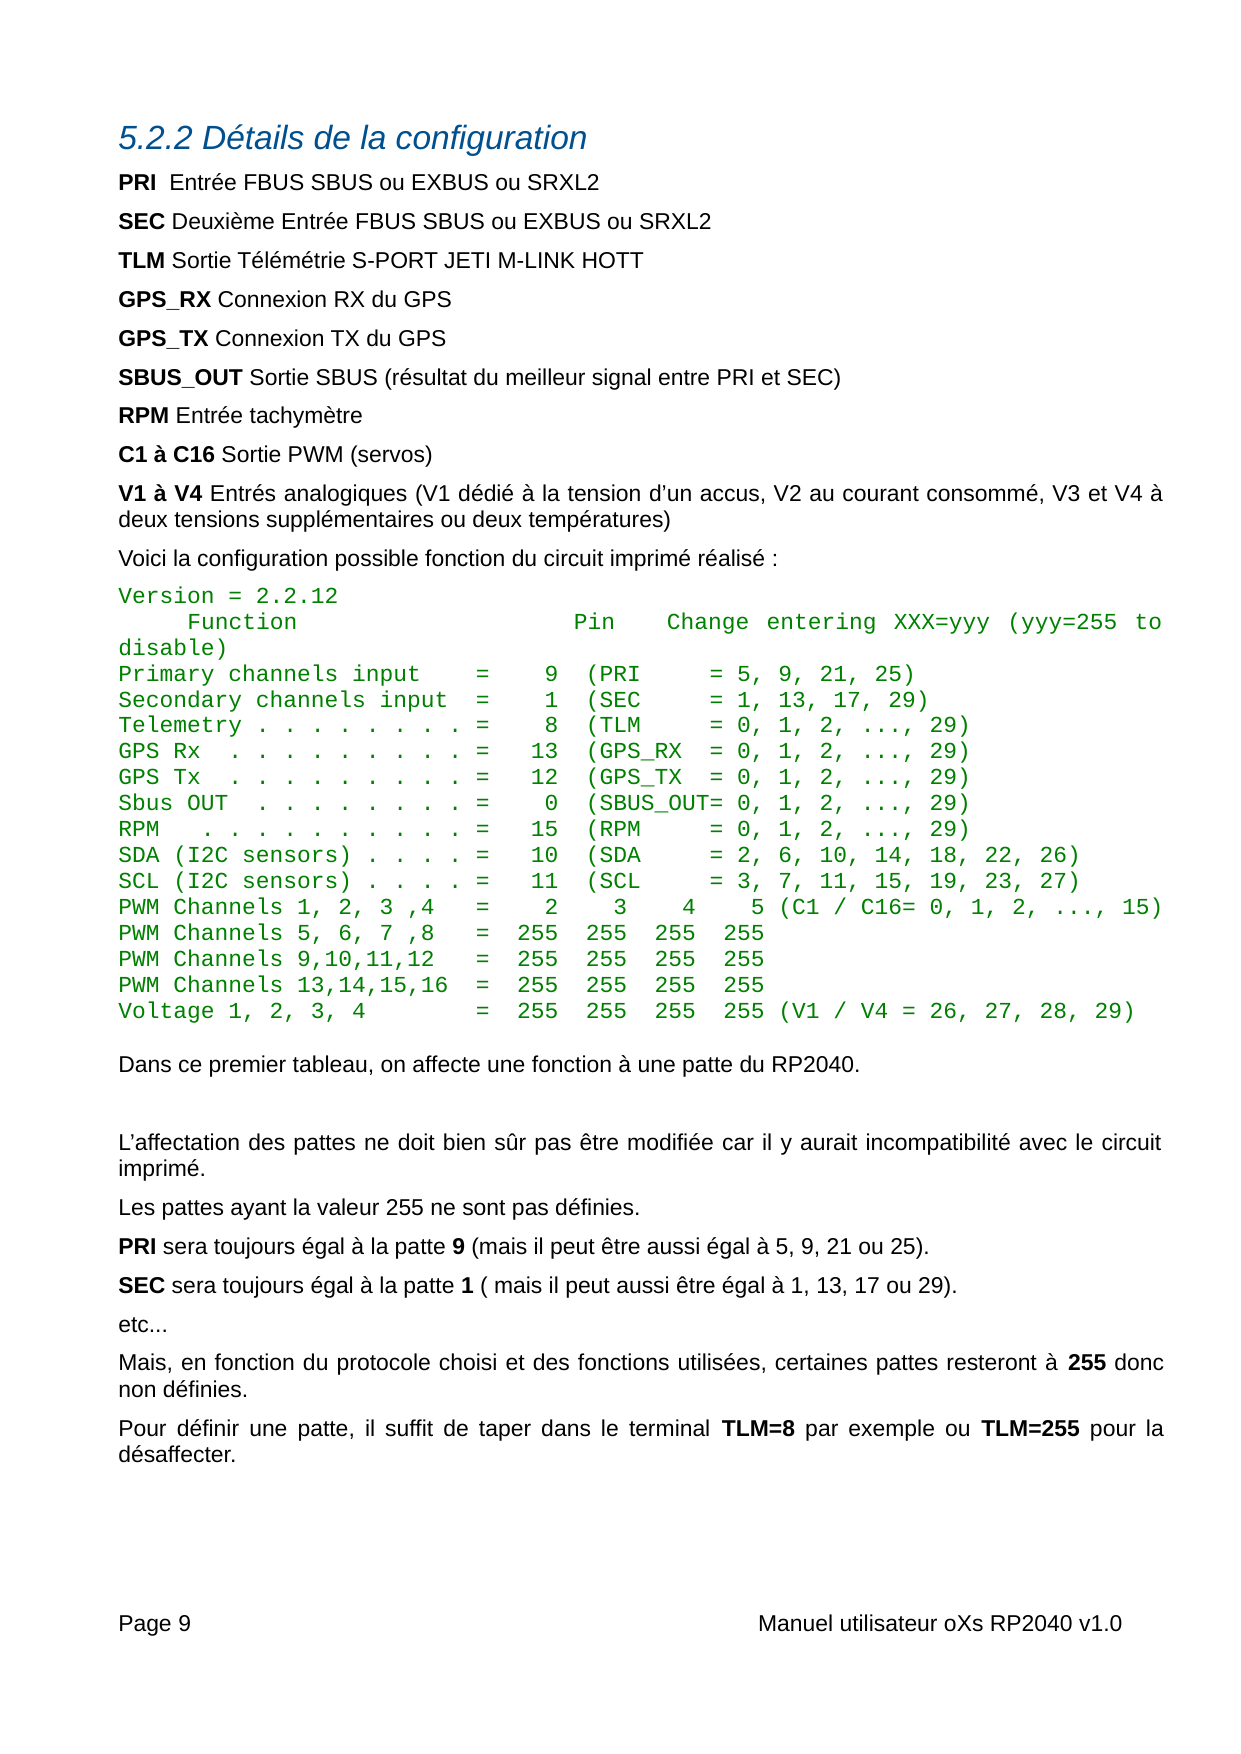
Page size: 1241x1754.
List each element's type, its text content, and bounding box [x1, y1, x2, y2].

text SCL (I2C sensors) . . . . = 11 (SCL = 3, 7, 11, 15, 19, 23, 27) [118, 869, 1164, 895]
text PWM Channels 9,10,11,12 = 255 255 255 255 [118, 947, 1164, 973]
text GPS Rx . . . . . . . . . = 13 (GPS_RX = 0, 1, 2, ..., 29) [118, 740, 1164, 766]
text etc... [118, 1311, 1164, 1337]
text RPM Entrée tachymètre [118, 402, 1164, 429]
subtitle 5.2.2 Détails de la configuration [118, 118, 1164, 157]
text PWM Channels 13,14,15,16 = 255 255 255 255 [118, 973, 1164, 999]
text C1 à C16 Sortie PWM (servos) [118, 441, 1164, 468]
text Version = 2.2.12 [118, 584, 1164, 610]
text GPS_RX Connexion RX du GPS [118, 286, 1164, 312]
text SEC sera toujours égal à la patte 1 ( mais il peut aussi être égal à 1, 13, 17 ou 29). [118, 1272, 1164, 1298]
text PWM Channels 5, 6, 7 ,8 = 255 255 255 255 [118, 921, 1164, 947]
text Sbus OUT . . . . . . . . = 0 (SBUS_OUT= 0, 1, 2, ..., 29) [118, 792, 1164, 818]
text Pour définir une patte, il suffit de taper dans le terminal TLM=8 par exemple ou TLM=255 pour la désaffecter. [118, 1414, 1164, 1467]
text Voltage 1, 2, 3, 4 = 255 255 255 255 (V1 / V4 = 26, 27, 28, 29) [118, 999, 1164, 1025]
text Telemetry . . . . . . . . = 8 (TLM = 0, 1, 2, ..., 29) [118, 714, 1164, 740]
text Secondary channels input = 1 (SEC = 1, 13, 17, 29) [118, 688, 1164, 714]
text L’affectation des pattes ne doit bien sûr pas être modifiée car il y aurait incompatibilité avec le circuit imprimé. [118, 1129, 1164, 1181]
text GPS Tx . . . . . . . . . = 12 (GPS_TX = 0, 1, 2, ..., 29) [118, 766, 1164, 792]
text Les pattes ayant la valeur 255 ne sont pas définies. [118, 1194, 1164, 1220]
text SBUS_OUT Sortie SBUS (résultat du meilleur signal entre PRI et SEC) [118, 363, 1164, 390]
text Primary channels input = 9 (PRI = 5, 9, 21, 25) [118, 662, 1164, 688]
text PWM Channels 1, 2, 3 ,4 = 2 3 4 5 (C1 / C16= 0, 1, 2, ..., 15) [118, 895, 1164, 921]
text SDA (I2C sensors) . . . . = 10 (SDA = 2, 6, 10, 14, 18, 22, 26) [118, 843, 1164, 869]
text SEC Deuxième Entrée FBUS SBUS ou EXBUS ou SRXL2 [118, 208, 1164, 234]
text TLM Sortie Télémétrie S-PORT JETI M-LINK HOTT [118, 247, 1164, 273]
text PRI Entrée FBUS SBUS ou EXBUS ou SRXL2 [118, 169, 1164, 196]
text RPM . . . . . . . . . . = 15 (RPM = 0, 1, 2, ..., 29) [118, 818, 1164, 843]
text GPS_TX Connexion TX du GPS [118, 325, 1164, 351]
text Dans ce premier tableau, on affecte une fonction à une patte du RP2040. [118, 1051, 1164, 1077]
text Mais, en fonction du protocole choisi et des fonctions utilisées, certaines pattes resteront à 255 donc non définies. [118, 1349, 1164, 1402]
text V1 à V4 Entrés analogiques (V1 dédié à la tension d’un accus, V2 au courant consommé, V3 et V4 à deux tensions supplémentaires ou deux températures) [118, 480, 1164, 533]
text PRI sera toujours égal à la patte 9 (mais il peut être aussi égal à 5, 9, 21 ou 25). [118, 1233, 1164, 1259]
text Function Pin Change entering XXX=yyy (yyy=255 to disable) [118, 610, 1164, 662]
text Voici la configuration possible fonction du circuit imprimé réalisé : [118, 545, 1164, 572]
